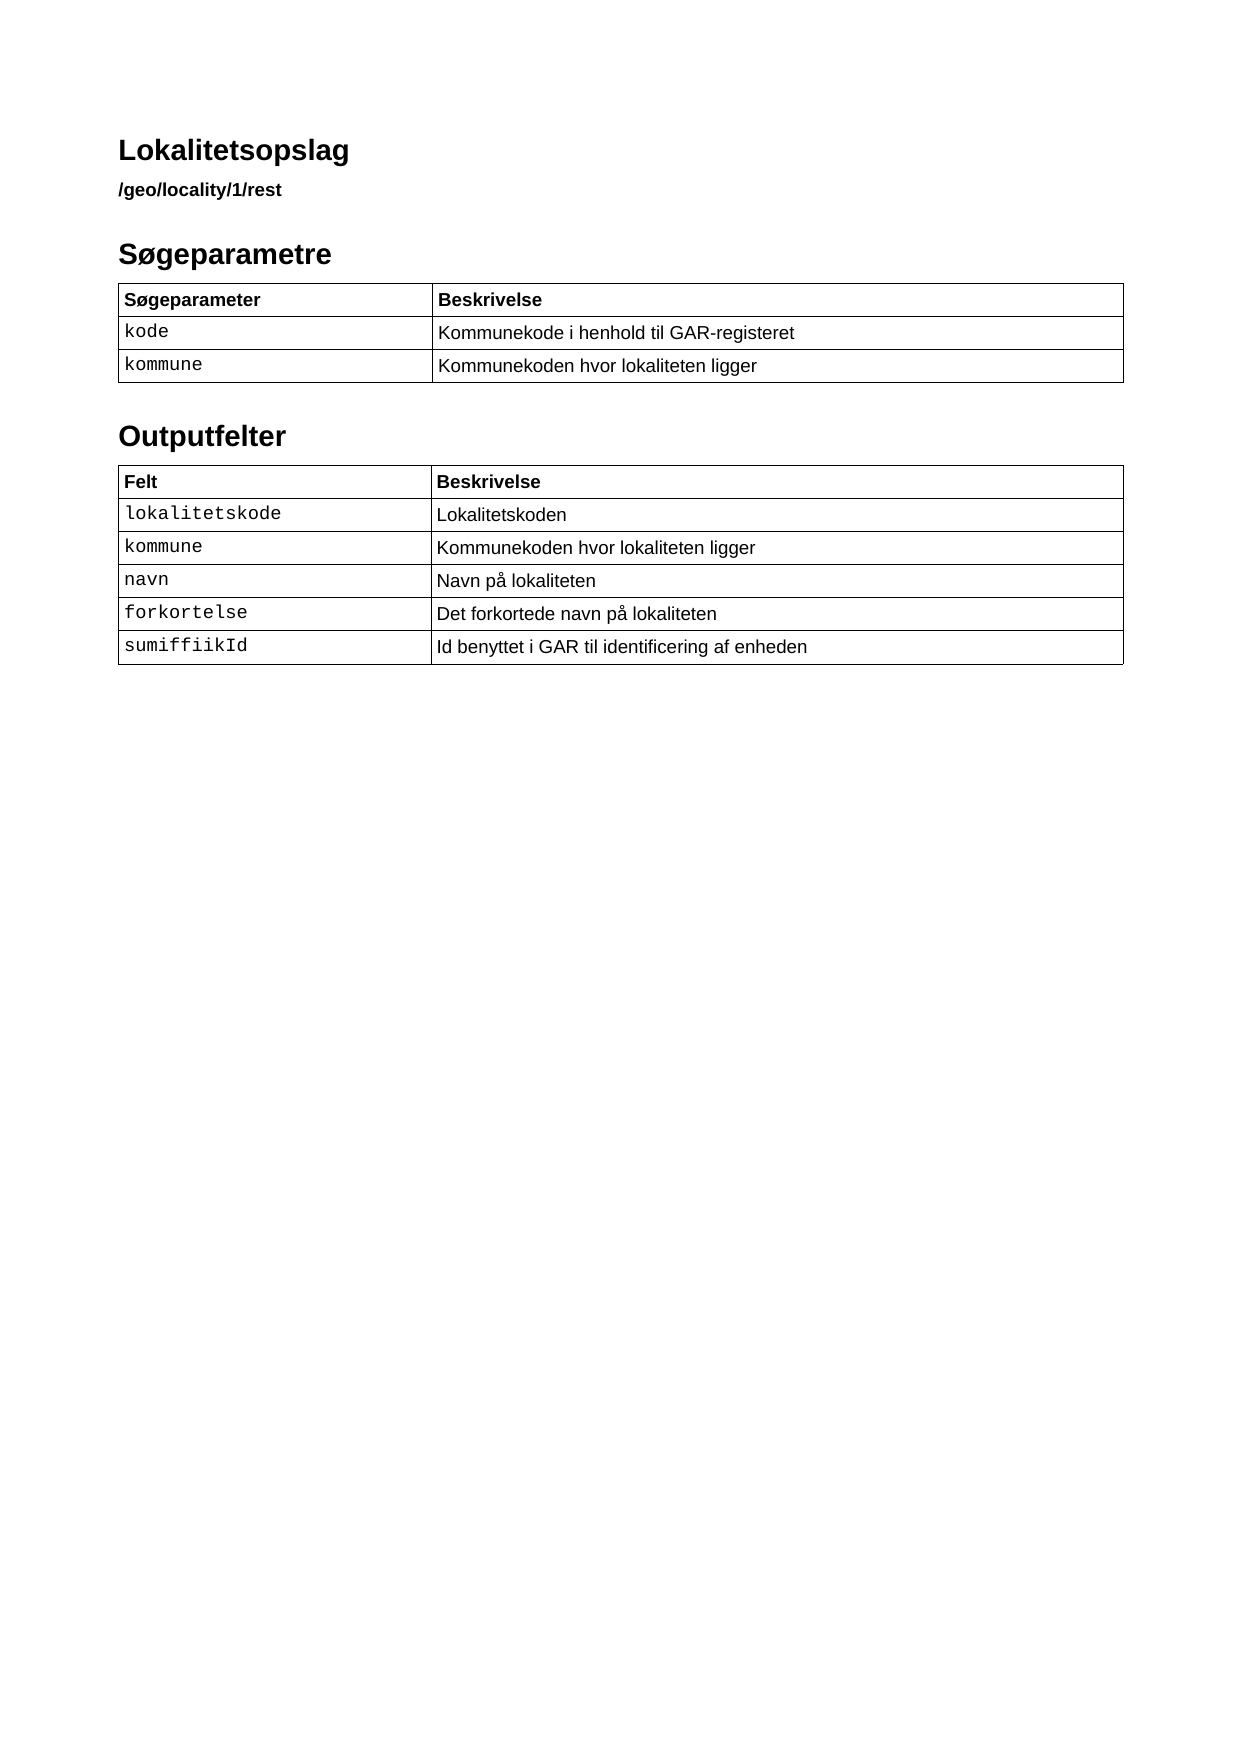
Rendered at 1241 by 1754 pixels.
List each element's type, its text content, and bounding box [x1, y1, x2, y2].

subtitle Outputfelter [118, 418, 1122, 452]
table_header Søgeparameter [119, 284, 432, 316]
table_cell Id benyttet i GAR til identificering af enheden [432, 631, 1123, 663]
table_cell lokalitetskode [119, 499, 431, 531]
table_cell Lokalitetskoden [432, 499, 1123, 531]
table_cell forkortelse [119, 598, 431, 630]
table_header Felt [119, 466, 431, 498]
table_cell Kommunekode i henhold til GAR-registeret [433, 317, 1123, 349]
subtitle Søgeparametre [118, 237, 1122, 270]
table_cell kommune [119, 532, 431, 564]
table_cell Navn på lokaliteten [432, 565, 1123, 597]
table_cell kommune [119, 350, 432, 382]
table_header Beskrivelse [432, 466, 1123, 498]
table_cell navn [119, 565, 431, 597]
table_cell Kommunekoden hvor lokaliteten ligger [433, 350, 1123, 382]
table_cell sumiffiikId [119, 631, 431, 663]
table_header Beskrivelse [433, 284, 1123, 316]
subtitle Lokalitetsopslag [118, 133, 1122, 166]
table_cell kode [119, 317, 432, 349]
table_cell Kommunekoden hvor lokaliteten ligger [432, 532, 1123, 564]
text /geo/locality/1/rest [118, 179, 1122, 201]
table_cell Det forkortede navn på lokaliteten [432, 598, 1123, 630]
